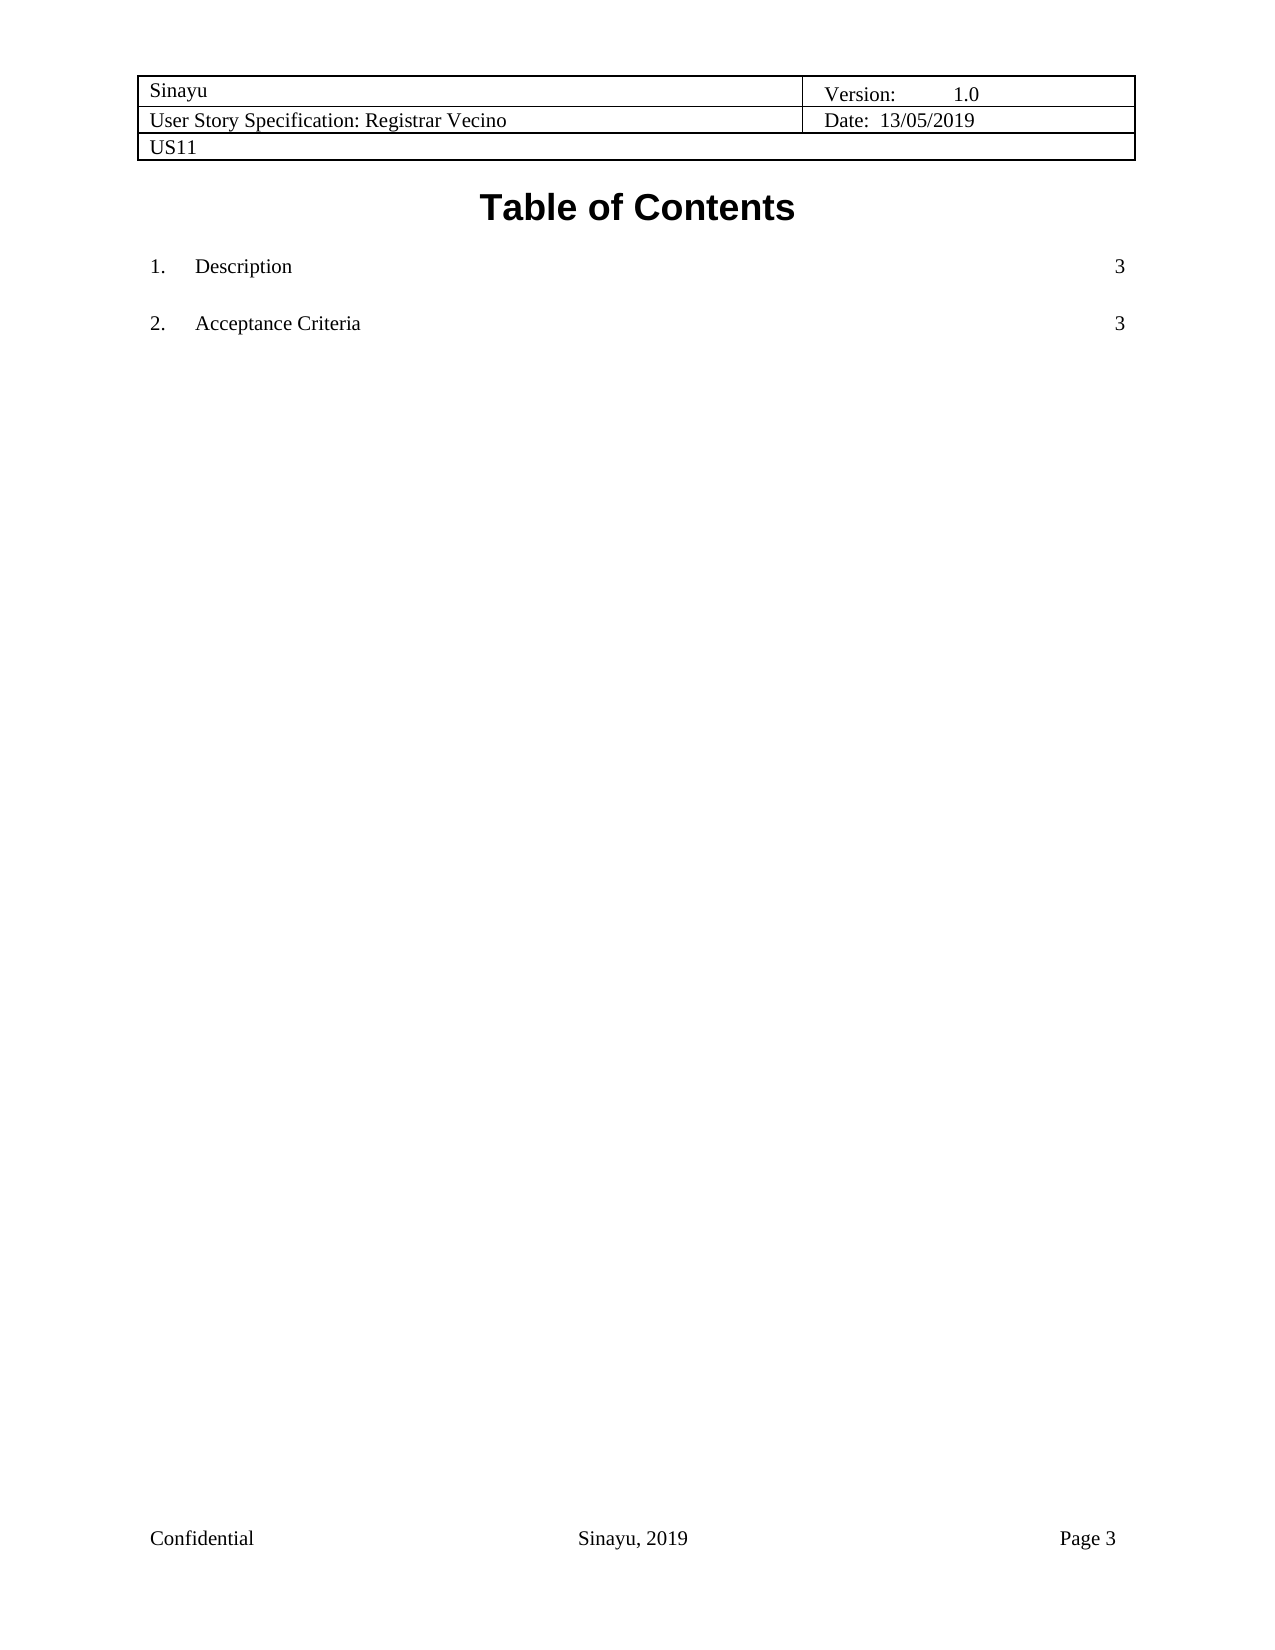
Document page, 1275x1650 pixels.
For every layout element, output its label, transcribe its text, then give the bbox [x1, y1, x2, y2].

text 2. Acceptance Criteria 3 [150, 310, 1050, 335]
text 1. Description 3 [150, 253, 1050, 278]
subtitle Table of Contents [150, 185, 1125, 228]
